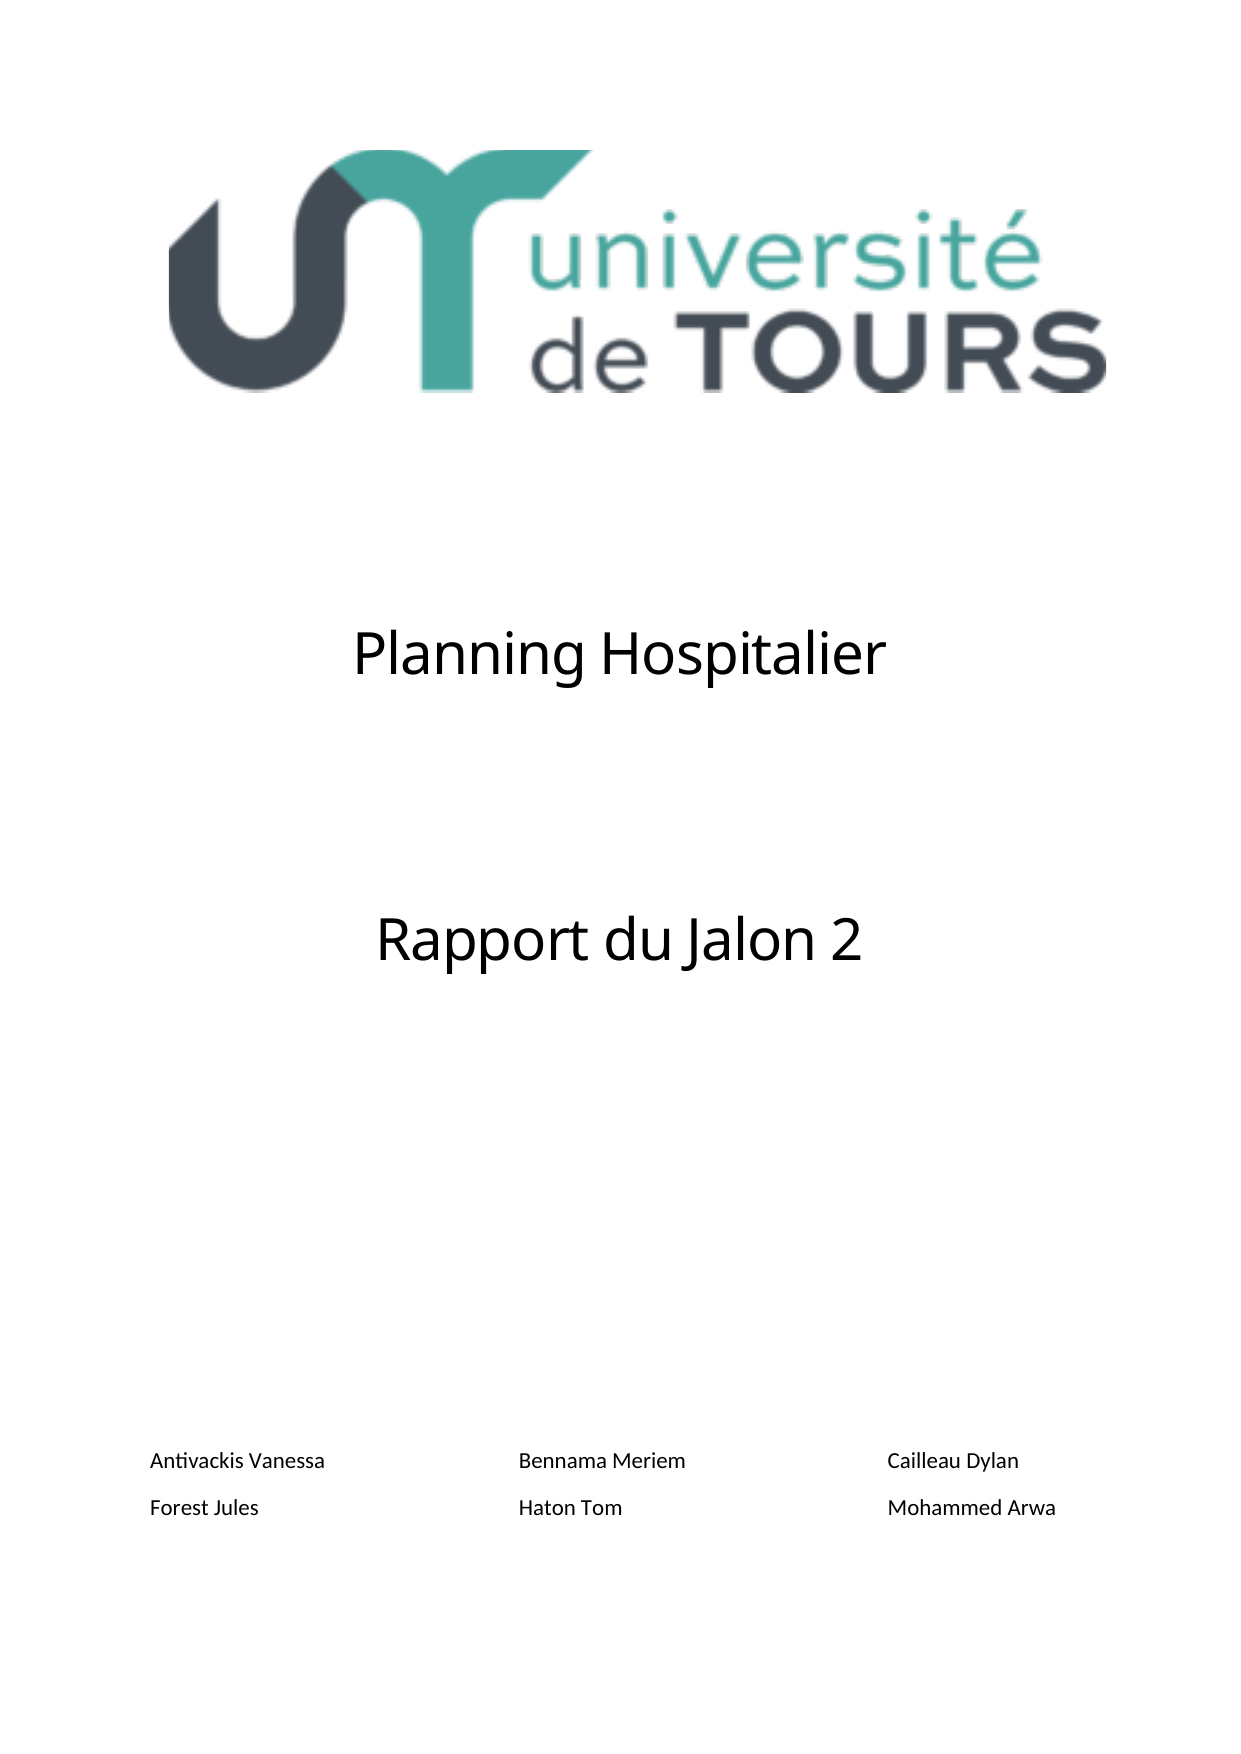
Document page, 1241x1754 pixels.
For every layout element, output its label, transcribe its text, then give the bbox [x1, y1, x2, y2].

text Antivackis Vanessa Bennama Meriem Cailleau Dylan [150, 1446, 1090, 1474]
picture [168, 150, 1107, 393]
title Planning Hospitalier [150, 612, 1090, 692]
text Forest Jules Haton Tom Mohammed Arwa [150, 1493, 1090, 1521]
title Rapport du Jalon 2 [150, 898, 1090, 977]
